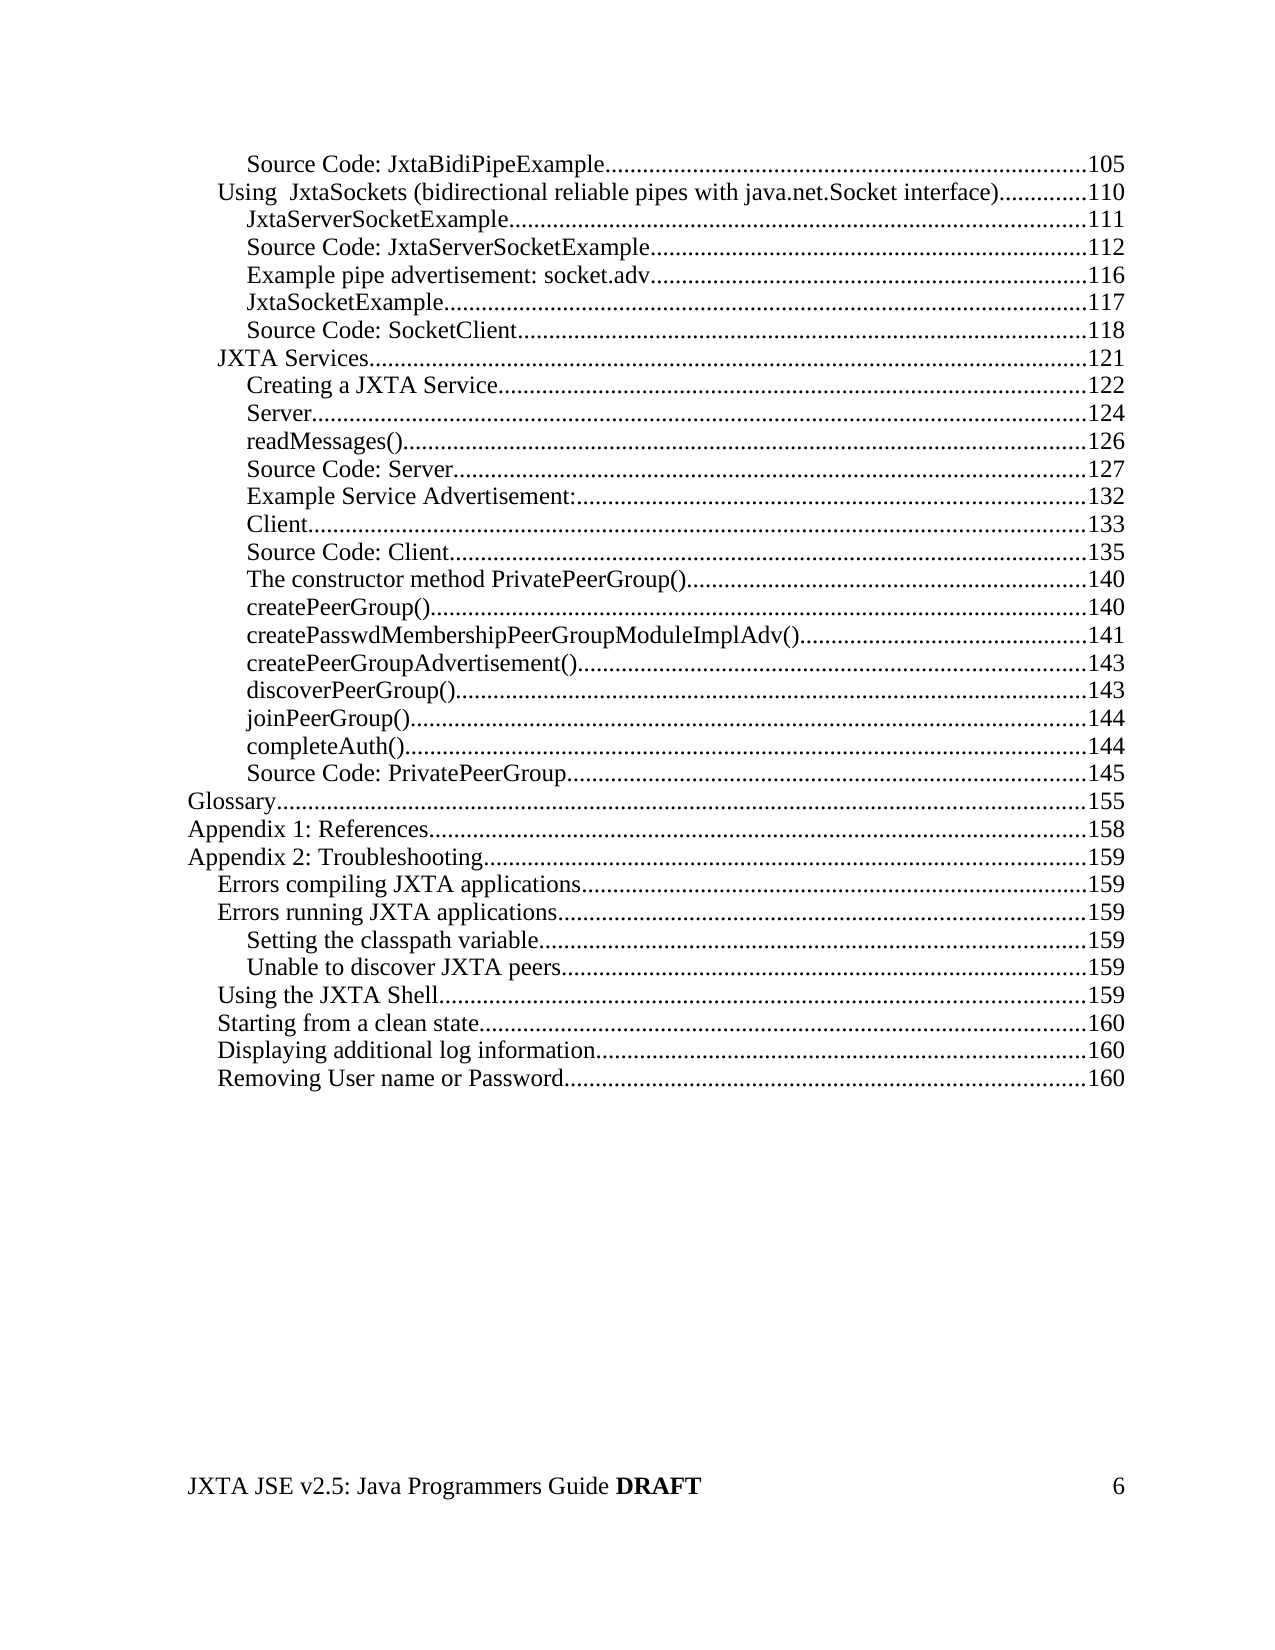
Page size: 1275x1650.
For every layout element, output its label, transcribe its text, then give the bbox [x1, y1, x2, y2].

text Source Code: Client 135 [246, 538, 1125, 566]
text Source Code: PrivatePeerGroup 145 [246, 759, 1125, 787]
text joinPeerGroup() 144 [246, 704, 1125, 732]
text Source Code: SocketClient 118 [246, 316, 1125, 344]
text Example Service Advertisement: 132 [246, 482, 1125, 510]
text Appendix 1: References 158 [187, 815, 1125, 843]
text Source Code: Server 127 [246, 455, 1125, 482]
text createPasswdMembershipPeerGroupModuleImplAdv() 141 [246, 621, 1125, 649]
text discoverPeerGroup() 143 [246, 676, 1125, 704]
text createPeerGroupAdvertisement() 143 [246, 649, 1125, 676]
text Unable to discover JXTA peers 159 [246, 953, 1125, 981]
text The constructor method PrivatePeerGroup() 140 [246, 566, 1125, 593]
text Source Code: JxtaBidiPipeExample 105 [246, 150, 1125, 178]
text Using JxtaSockets (bidirectional reliable pipes with java.net.Socket interface) 110 [217, 178, 1125, 205]
text Server 124 [246, 399, 1125, 427]
text JxtaServerSocketExample 111 [246, 205, 1125, 233]
text Errors running JXTA applications 159 [217, 898, 1125, 926]
text Removing User name or Password 160 [217, 1064, 1125, 1092]
text Setting the classpath variable 159 [246, 926, 1125, 953]
text completeAuth() 144 [246, 732, 1125, 759]
text Client 133 [246, 510, 1125, 538]
text Using the JXTA Shell 159 [217, 981, 1125, 1009]
text Starting from a clean state 160 [217, 1009, 1125, 1037]
text Source Code: JxtaServerSocketExample 112 [246, 233, 1125, 261]
text readMessages() 126 [246, 427, 1125, 455]
text Errors compiling JXTA applications 159 [217, 870, 1125, 898]
text Creating a JXTA Service 122 [246, 372, 1125, 399]
text Appendix 2: Troubleshooting 159 [187, 843, 1125, 870]
text createPeerGroup() 140 [246, 593, 1125, 621]
text Displaying additional log information 160 [217, 1037, 1125, 1064]
text JXTA Services 121 [217, 344, 1125, 372]
text Example pipe advertisement: socket.adv 116 [246, 261, 1125, 288]
text JxtaSocketExample 117 [246, 288, 1125, 316]
text Glossary 155 [187, 787, 1125, 815]
